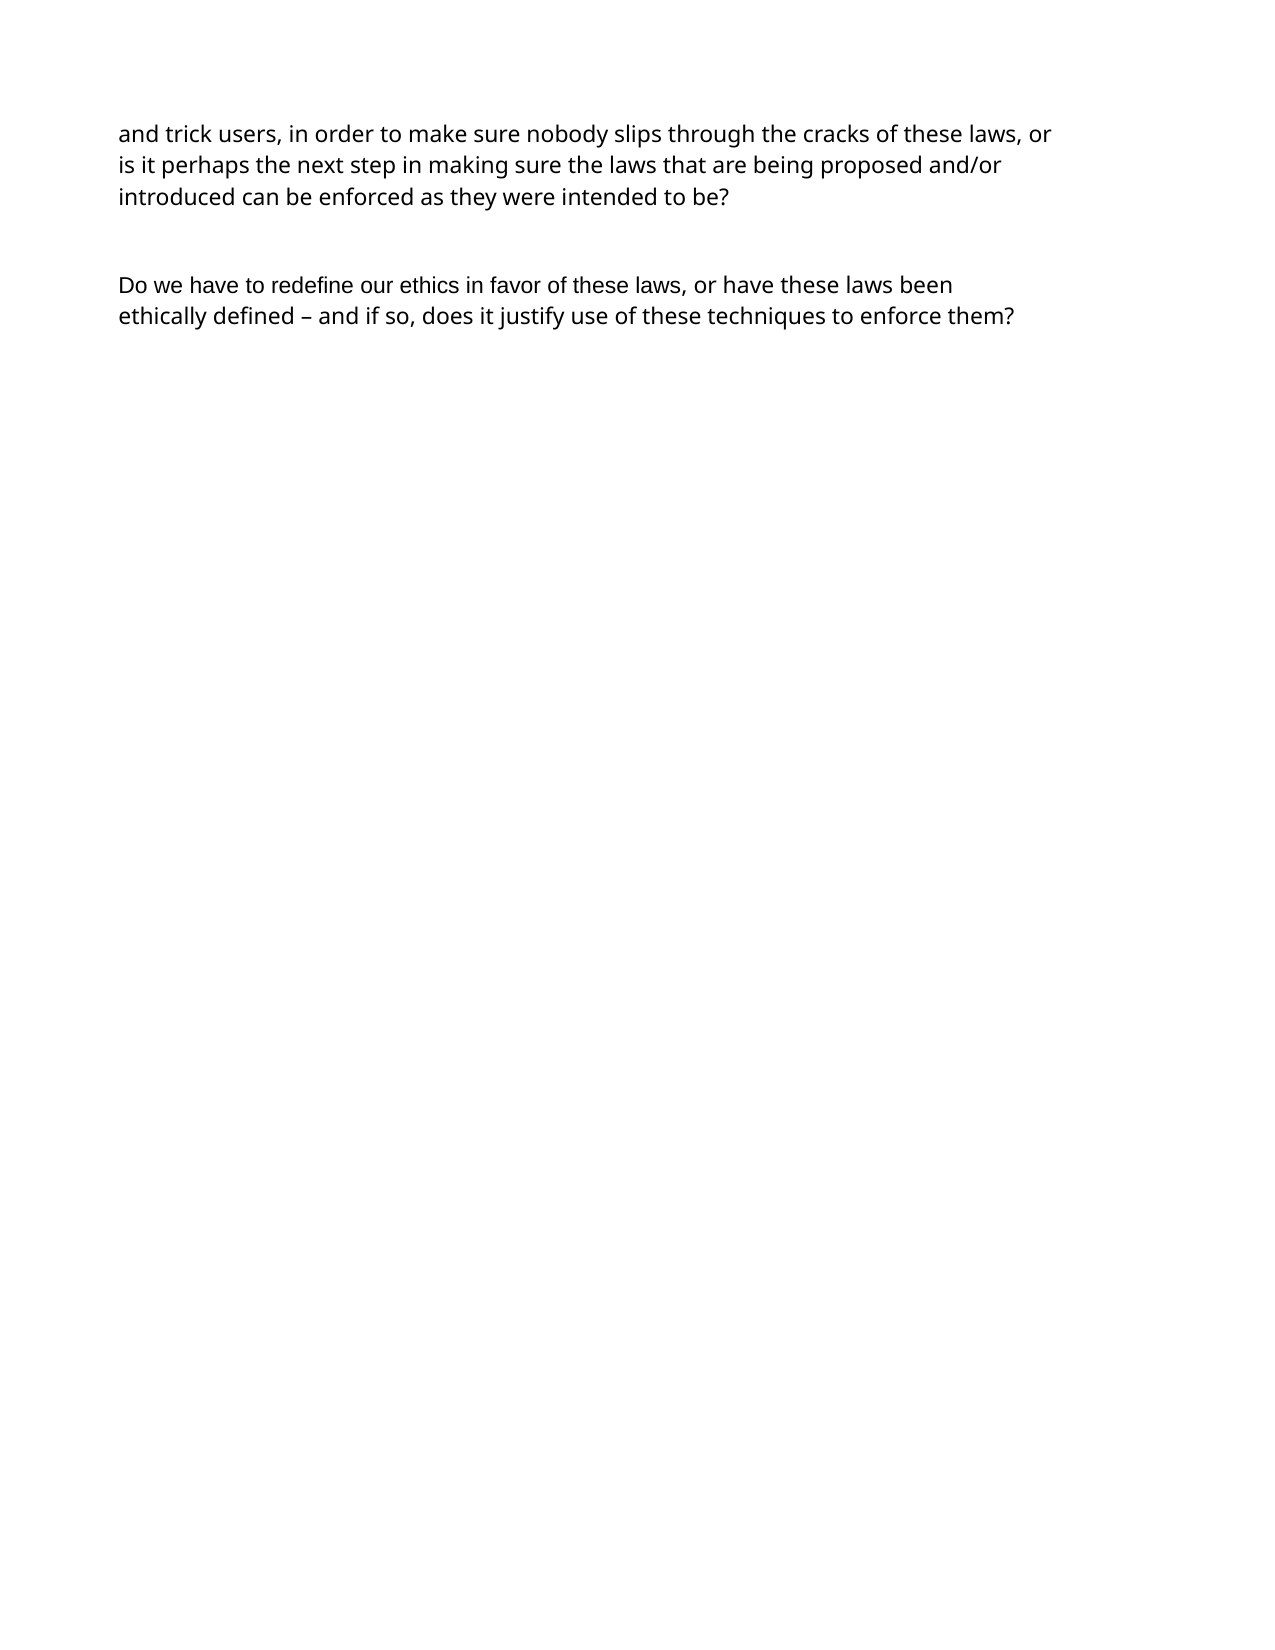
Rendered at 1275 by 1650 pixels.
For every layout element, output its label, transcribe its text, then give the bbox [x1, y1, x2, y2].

text is it perhaps the next step in making sure the laws that are being proposed and/or [118, 149, 1157, 181]
text ethically defined – and if so, does it justify use of these techniques to enforce them? [118, 300, 1157, 331]
text Do we have to redefine our ethics in favor of these laws, or have these laws been [118, 269, 1157, 300]
text and trick users, in order to make sure nobody slips through the cracks of these laws, or [118, 118, 1157, 149]
text introduced can be enforced as they were intended to be? [118, 181, 1157, 212]
